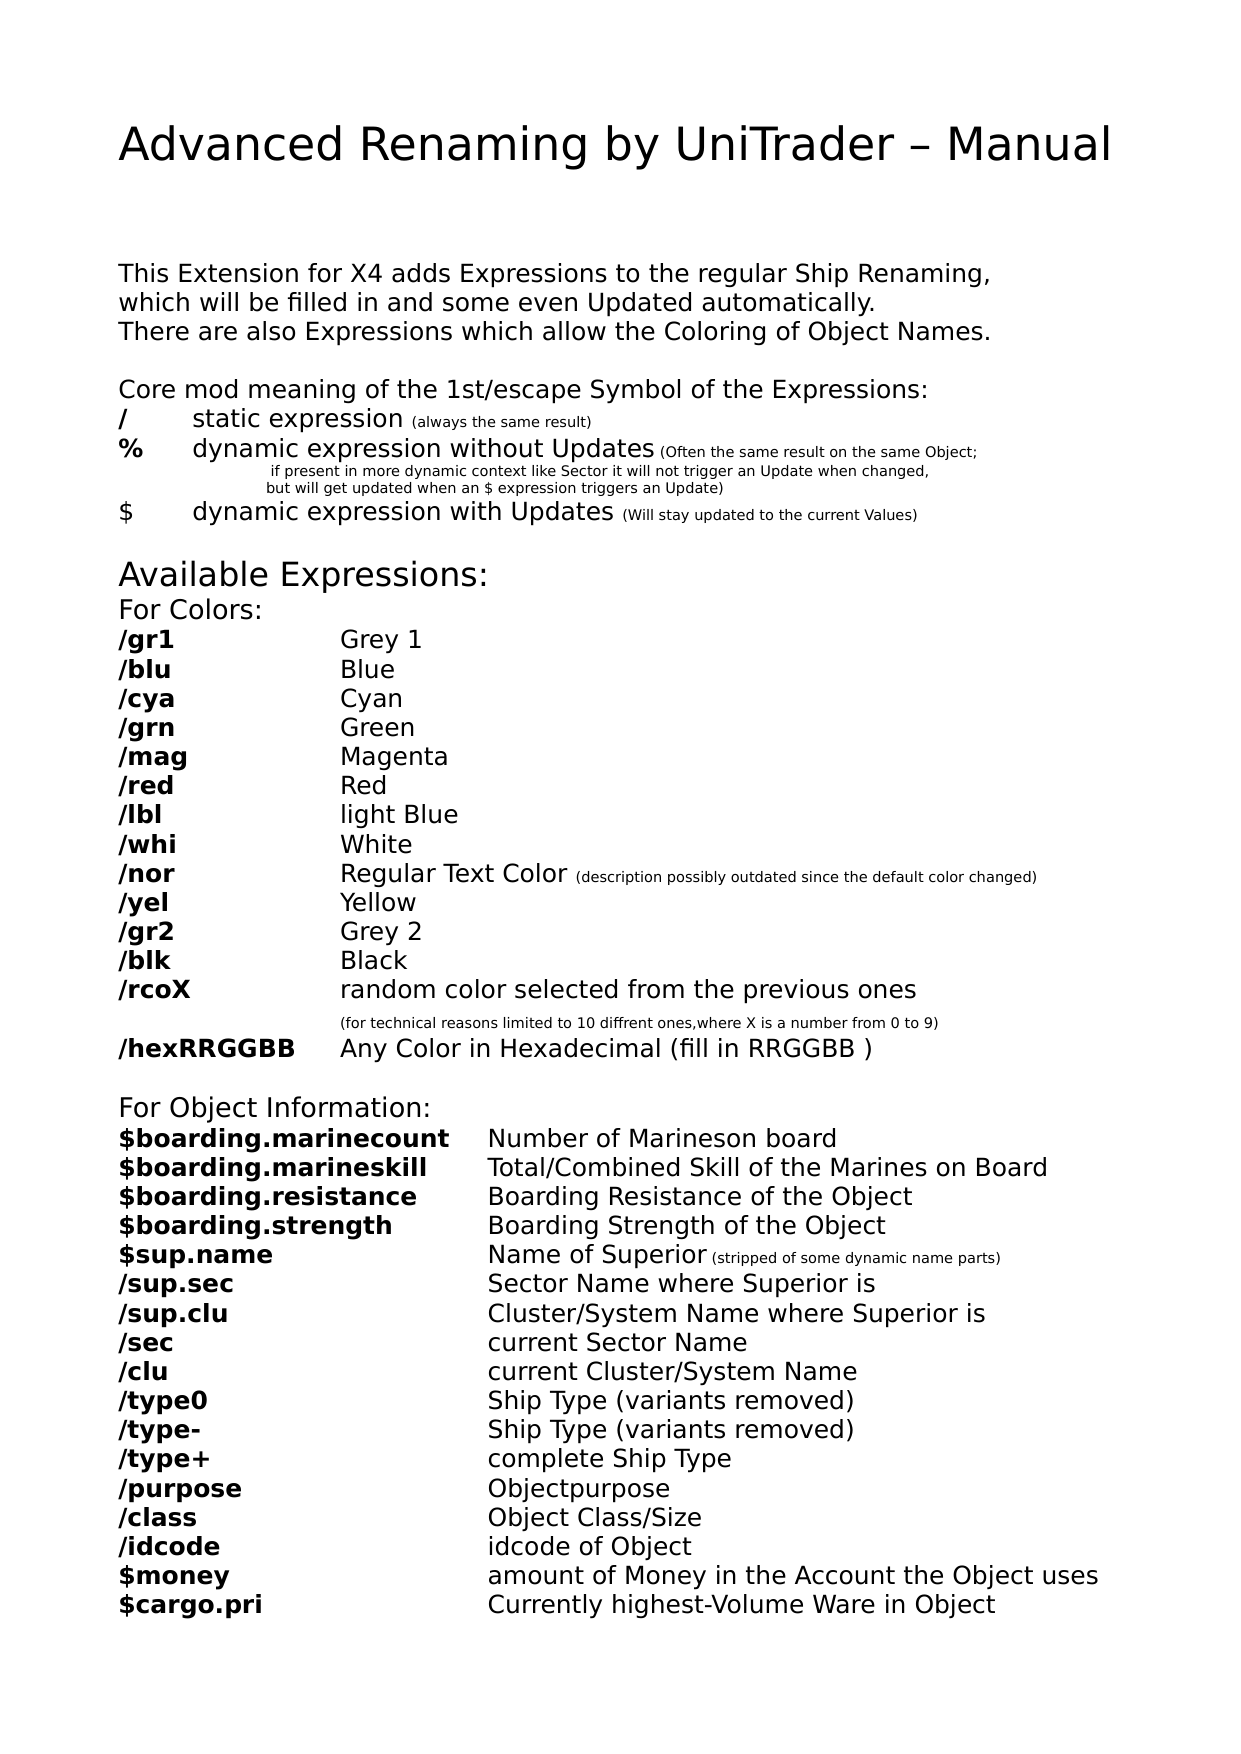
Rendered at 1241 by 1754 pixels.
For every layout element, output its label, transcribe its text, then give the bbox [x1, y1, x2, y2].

text /type+ complete Ship Type [118, 1445, 1122, 1474]
text For Colors: [118, 594, 1122, 626]
text /rcoX random color selected from the previous ones [118, 976, 1122, 1005]
text /cya Cyan [118, 684, 1122, 713]
text Available Expressions: [118, 555, 1122, 594]
text /sup.clu Cluster/System Name where Superior is [118, 1299, 1122, 1328]
text /gr2 Grey 2 [118, 917, 1122, 946]
text This Extension for X4 adds Expressions to the regular Ship Renaming, [118, 259, 1122, 288]
text /grn Green [118, 713, 1122, 742]
text /clu current Cluster/System Name [118, 1357, 1122, 1386]
text /idcode idcode of Object [118, 1532, 1122, 1561]
text There are also Expressions which allow the Coloring of Object Names. [118, 317, 1122, 346]
text $boarding.strength Boarding Strength of the Object [118, 1211, 1122, 1241]
text /gr1 Grey 1 [118, 626, 1122, 655]
text which will be filled in and some even Updated automatically. [118, 288, 1122, 317]
text /type0 Ship Type (variants removed) [118, 1386, 1122, 1416]
text $sup.name Name of Superior (stripped of some dynamic name parts) [118, 1241, 1122, 1270]
text but will get updated when an $ expression triggers an Update) [118, 480, 1122, 497]
text $money amount of Money in the Account the Object uses [118, 1561, 1122, 1591]
text /sec current Sector Name [118, 1328, 1122, 1357]
text For Object Information: [118, 1092, 1122, 1124]
text Advanced Renaming by UniTrader – Manual [118, 118, 1122, 171]
text /class Object Class/Size [118, 1503, 1122, 1532]
text /blk Black [118, 946, 1122, 976]
text /nor Regular Text Color (description possibly outdated since the default color changed) [118, 859, 1122, 888]
text /mag Magenta [118, 742, 1122, 771]
text $boarding.resistance Boarding Resistance of the Object [118, 1182, 1122, 1211]
text /purpose Objectpurpose [118, 1474, 1122, 1503]
text /whi White [118, 830, 1122, 859]
text (for technical reasons limited to 10 diffrent ones,where X is a number from 0 to 9) [118, 1005, 1122, 1034]
text $boarding.marinecount Number of Marineson board [118, 1124, 1122, 1153]
text /type- Ship Type (variants removed) [118, 1416, 1122, 1445]
text /yel Yellow [118, 888, 1122, 917]
text if present in more dynamic context like Sector it will not trigger an Update when changed, [118, 463, 1122, 480]
text / static expression (always the same result) [118, 404, 1122, 434]
text /sup.sec Sector Name where Superior is [118, 1270, 1122, 1299]
text /hexRRGGBB Any Color in Hexadecimal (fill in RRGGBB ) [118, 1034, 1122, 1063]
text /blu Blue [118, 655, 1122, 684]
text $boarding.marineskill Total/Combined Skill of the Marines on Board [118, 1153, 1122, 1182]
text /lbl light Blue [118, 801, 1122, 830]
text % dynamic expression without Updates (Often the same result on the same Object; [118, 434, 1122, 463]
text Core mod meaning of the 1st/escape Symbol of the Expressions: [118, 375, 1122, 404]
text $cargo.pri Currently highest-Volume Ware in Object [118, 1591, 1122, 1620]
text $ dynamic expression with Updates (Will stay updated to the current Values) [118, 497, 1122, 526]
text /red Red [118, 771, 1122, 801]
